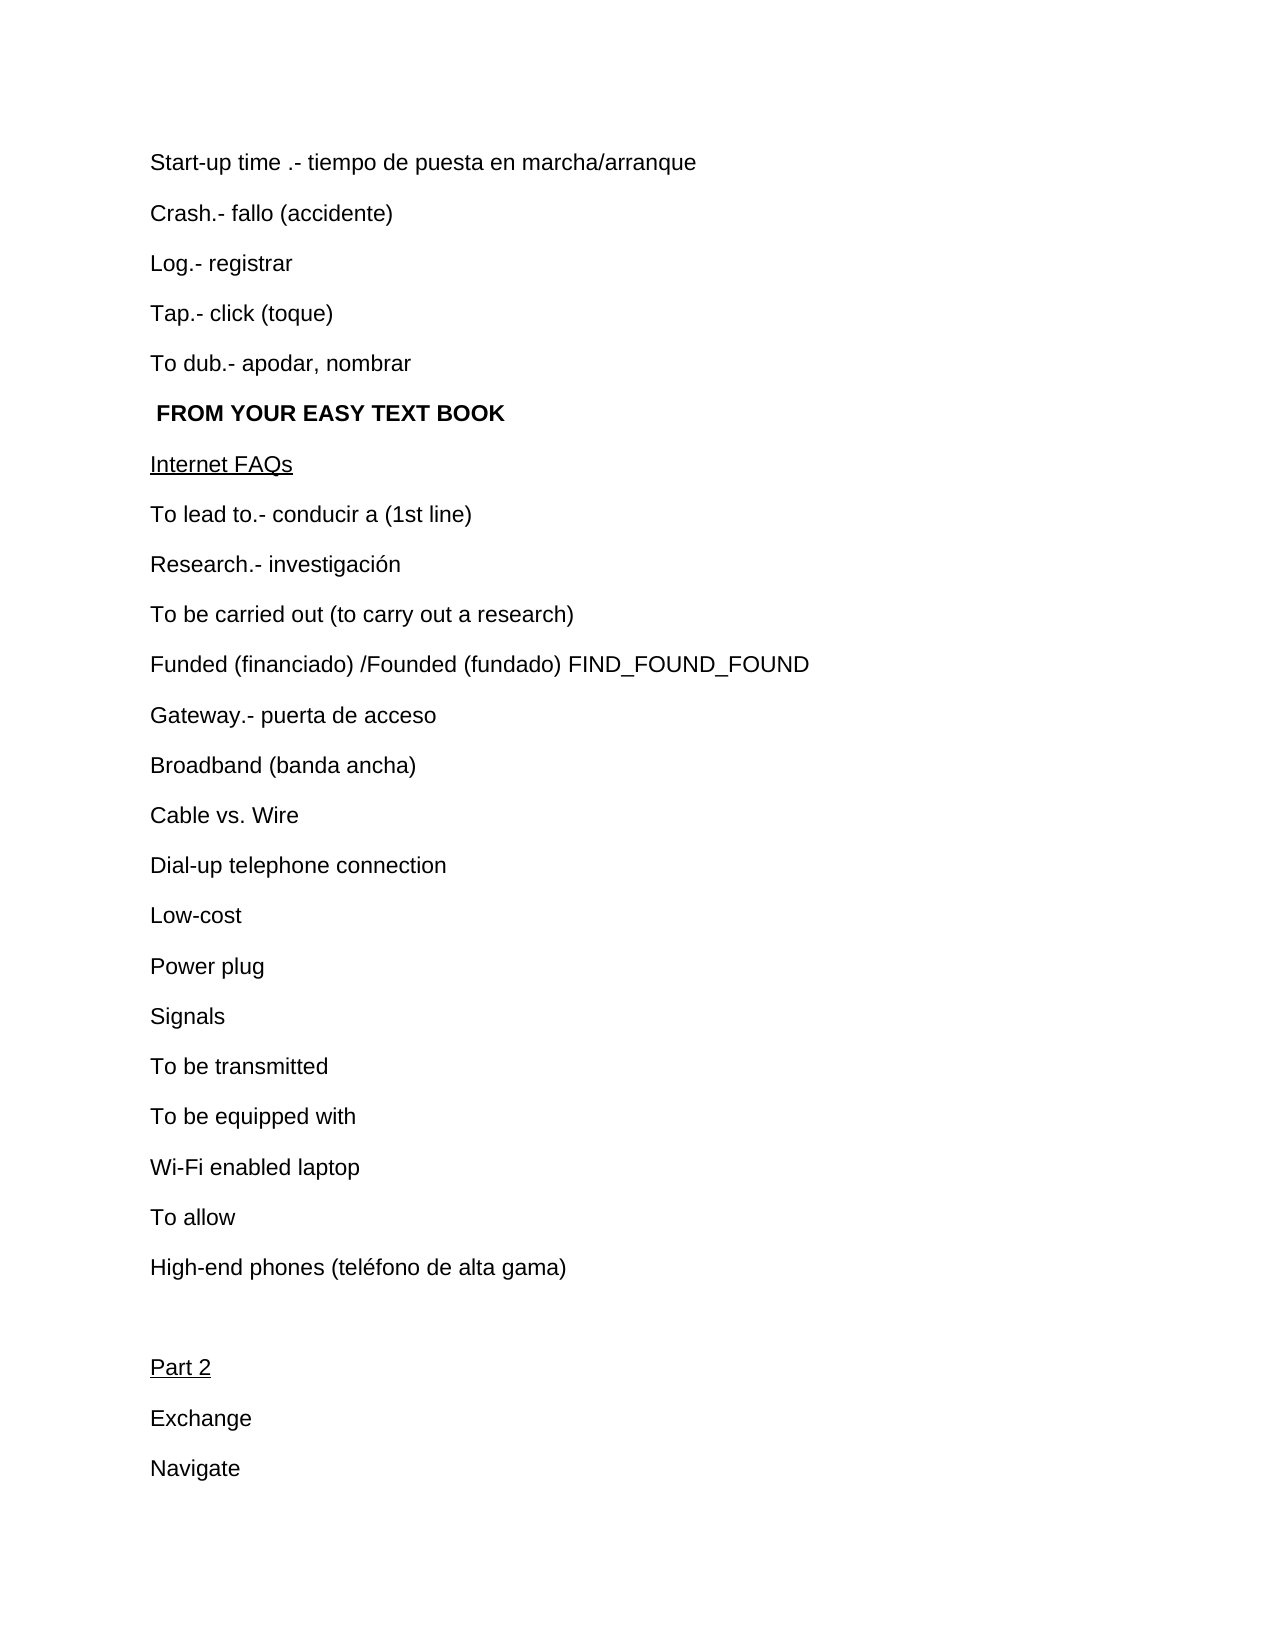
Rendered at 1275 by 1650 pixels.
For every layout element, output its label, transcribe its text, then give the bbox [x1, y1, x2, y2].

text Start-up time .- tiempo de puesta en marcha/arranque [150, 150, 1125, 176]
text Tap.- click (toque) [150, 301, 1125, 326]
text Wi-Fi enabled laptop [150, 1154, 1125, 1180]
text Gateway.- puerta de acceso [150, 702, 1125, 728]
text Low-cost [150, 903, 1125, 929]
text Funded (financiado) /Founded (fundado) FIND_FOUND_FOUND [150, 652, 1125, 678]
text Signals [150, 1003, 1125, 1029]
text Log.- registrar [150, 250, 1125, 276]
text High-end phones (teléfono de alta gama) [150, 1254, 1125, 1280]
text To dub.- apodar, nombrar [150, 351, 1125, 376]
text Power plug [150, 953, 1125, 979]
text Dial-up telephone connection [150, 853, 1125, 878]
text Research.- investigación [150, 552, 1125, 577]
text To allow [150, 1204, 1125, 1230]
text Broadband (banda ancha) [150, 752, 1125, 778]
text Crash.- fallo (accidente) [150, 200, 1125, 226]
text Exchange [150, 1405, 1125, 1431]
text To be carried out (to carry out a research) [150, 602, 1125, 627]
text FROM YOUR EASY TEXT BOOK [150, 401, 1125, 427]
text To be transmitted [150, 1054, 1125, 1079]
text Part 2 [150, 1355, 1125, 1381]
text Internet FAQs [150, 451, 1125, 477]
text Cable vs. Wire [150, 803, 1125, 828]
text To lead to.- conducir a (1st line) [150, 501, 1125, 527]
text To be equipped with [150, 1104, 1125, 1129]
text Navigate [150, 1455, 1125, 1481]
